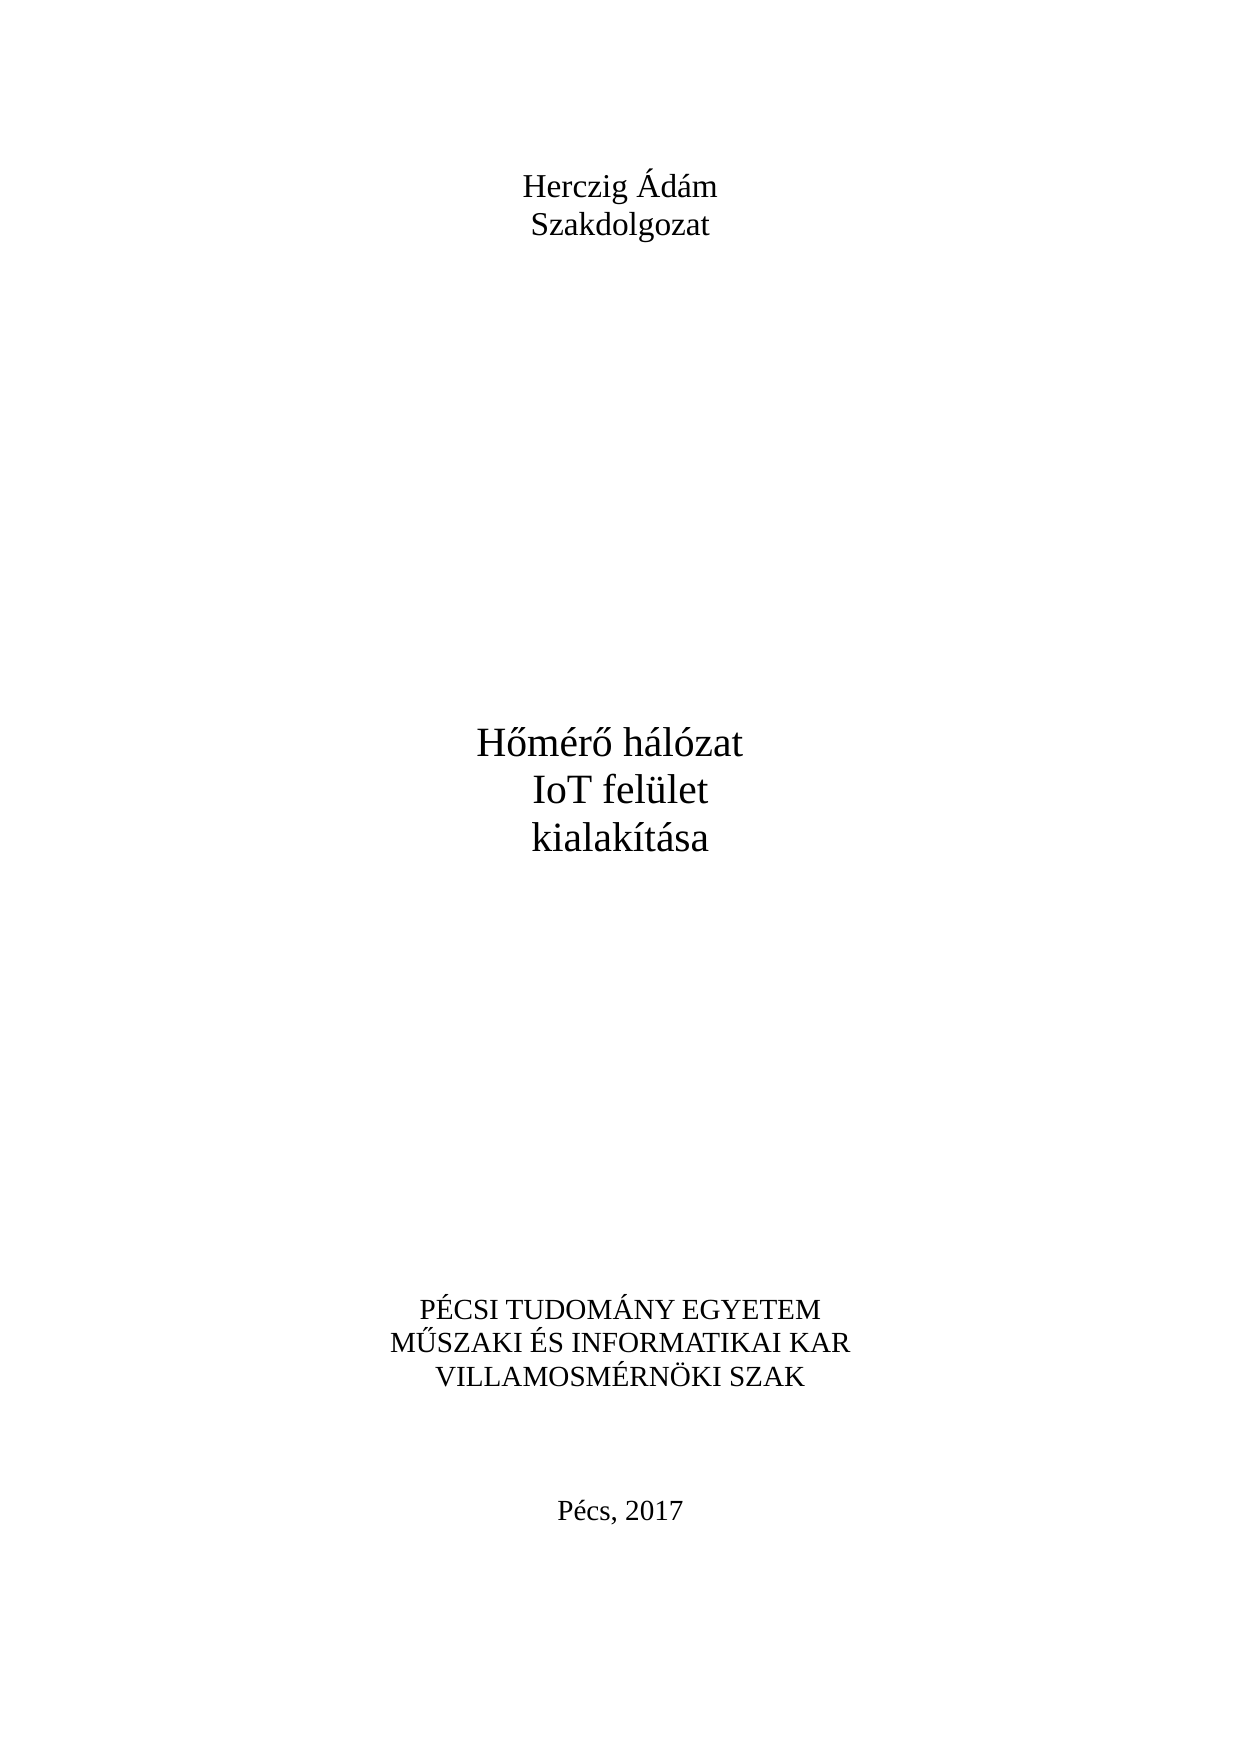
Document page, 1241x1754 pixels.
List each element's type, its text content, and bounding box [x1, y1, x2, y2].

text Szakdolgozat [118, 204, 1122, 243]
text Hőmérő hálózat [118, 717, 1122, 765]
text VILLAMOSMÉRNÖKI SZAK [118, 1359, 1122, 1393]
text MŰSZAKI ÉS INFORMATIKAI KAR [118, 1326, 1122, 1359]
text IoT felület [118, 765, 1122, 813]
text Pécs, 2017 [118, 1493, 1122, 1527]
text PÉCSI TUDOMÁNY EGYETEM [118, 1292, 1122, 1326]
text Herczig Ádám [118, 166, 1122, 204]
text kialakítása [118, 813, 1122, 861]
